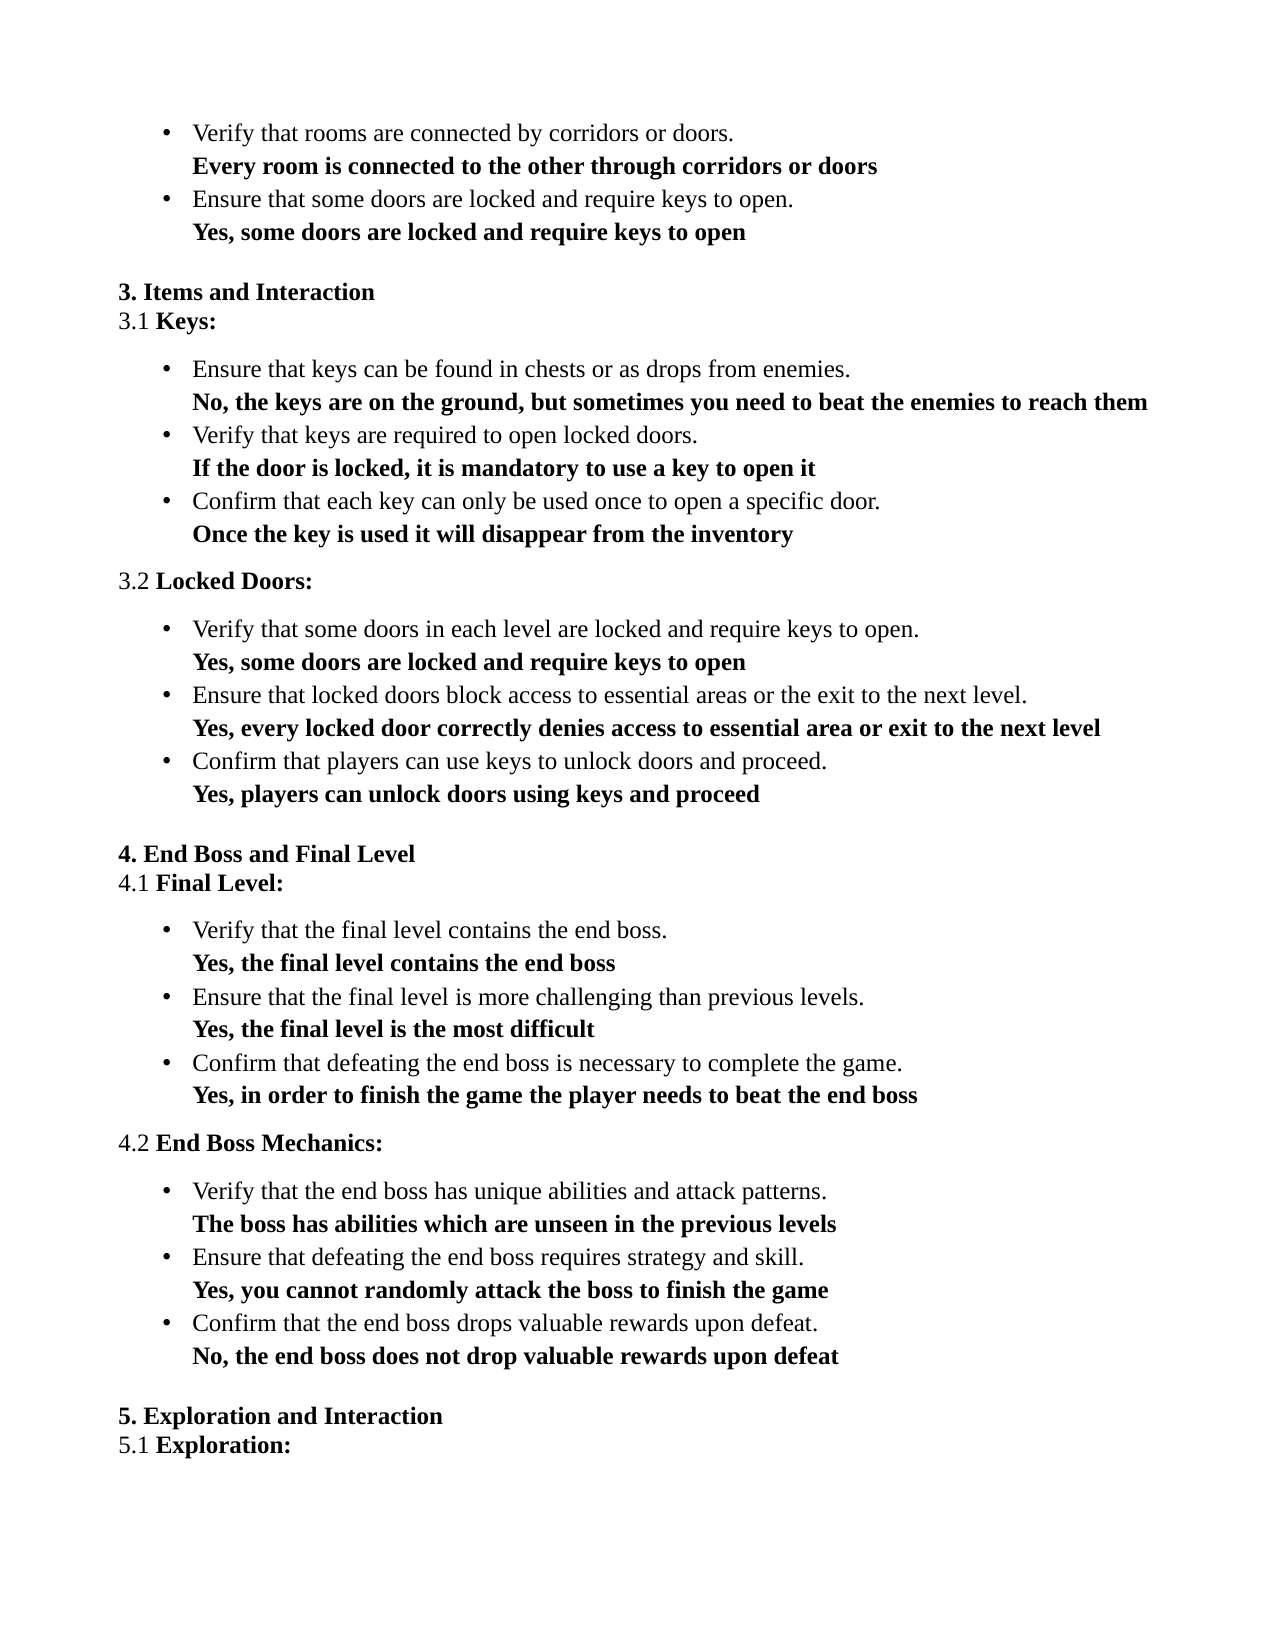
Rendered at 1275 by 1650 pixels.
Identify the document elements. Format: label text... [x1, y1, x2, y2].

text 3.1 Keys: [118, 306, 1157, 335]
text 5.1 Exploration: [118, 1430, 1157, 1458]
list Ensure that defeating the end boss requires strategy and skill. Yes, you cannot randomly attack the boss to finish the game [162, 1242, 1157, 1304]
list Verify that some doors in each level are locked and require keys to open. Yes, some doors are locked and require keys to open [162, 614, 1157, 676]
subtitle 5. Exploration and Interaction [118, 1401, 1157, 1430]
text 3.2 Locked Doors: [118, 566, 1157, 595]
list Verify that rooms are connected by corridors or doors. Every room is connected to the other through corridors or doors [162, 118, 1157, 180]
list Ensure that the final level is more challenging than previous levels. Yes, the final level is the most difficult [162, 982, 1157, 1043]
list Confirm that players can use keys to unlock doors and proceed. Yes, players can unlock doors using keys and proceed [162, 746, 1157, 808]
subtitle 3. Items and Interaction [118, 277, 1157, 306]
list Ensure that some doors are locked and require keys to open. Yes, some doors are locked and require keys to open [162, 184, 1157, 246]
list Ensure that locked doors block access to essential areas or the exit to the next level. Yes, every locked door correctly denies access to essential area or exit to the next level [162, 680, 1157, 742]
list Verify that keys are required to open locked doors. If the door is locked, it is mandatory to use a key to open it [162, 420, 1157, 481]
list Verify that the final level contains the end boss. Yes, the final level contains the end boss [162, 916, 1157, 977]
list Confirm that the end boss drops valuable rewards upon defeat. No, the end boss does not drop valuable rewards upon defeat [162, 1308, 1157, 1370]
list Ensure that keys can be found in chests or as drops from enemies. No, the keys are on the ground, but sometimes you need to beat the enemies to reach them [162, 354, 1157, 415]
text 4.1 Final Level: [118, 868, 1157, 897]
list Verify that the end boss has unique abilities and attack patterns. The boss has abilities which are unseen in the previous levels [162, 1176, 1157, 1238]
text 4.2 End Boss Mechanics: [118, 1128, 1157, 1157]
subtitle 4. End Boss and Final Level [118, 839, 1157, 868]
list Confirm that each key can only be used once to open a specific door. Once the key is used it will disappear from the inventory [162, 486, 1157, 547]
list Confirm that defeating the end boss is necessary to complete the game. Yes, in order to finish the game the player needs to beat the end boss [162, 1048, 1157, 1109]
